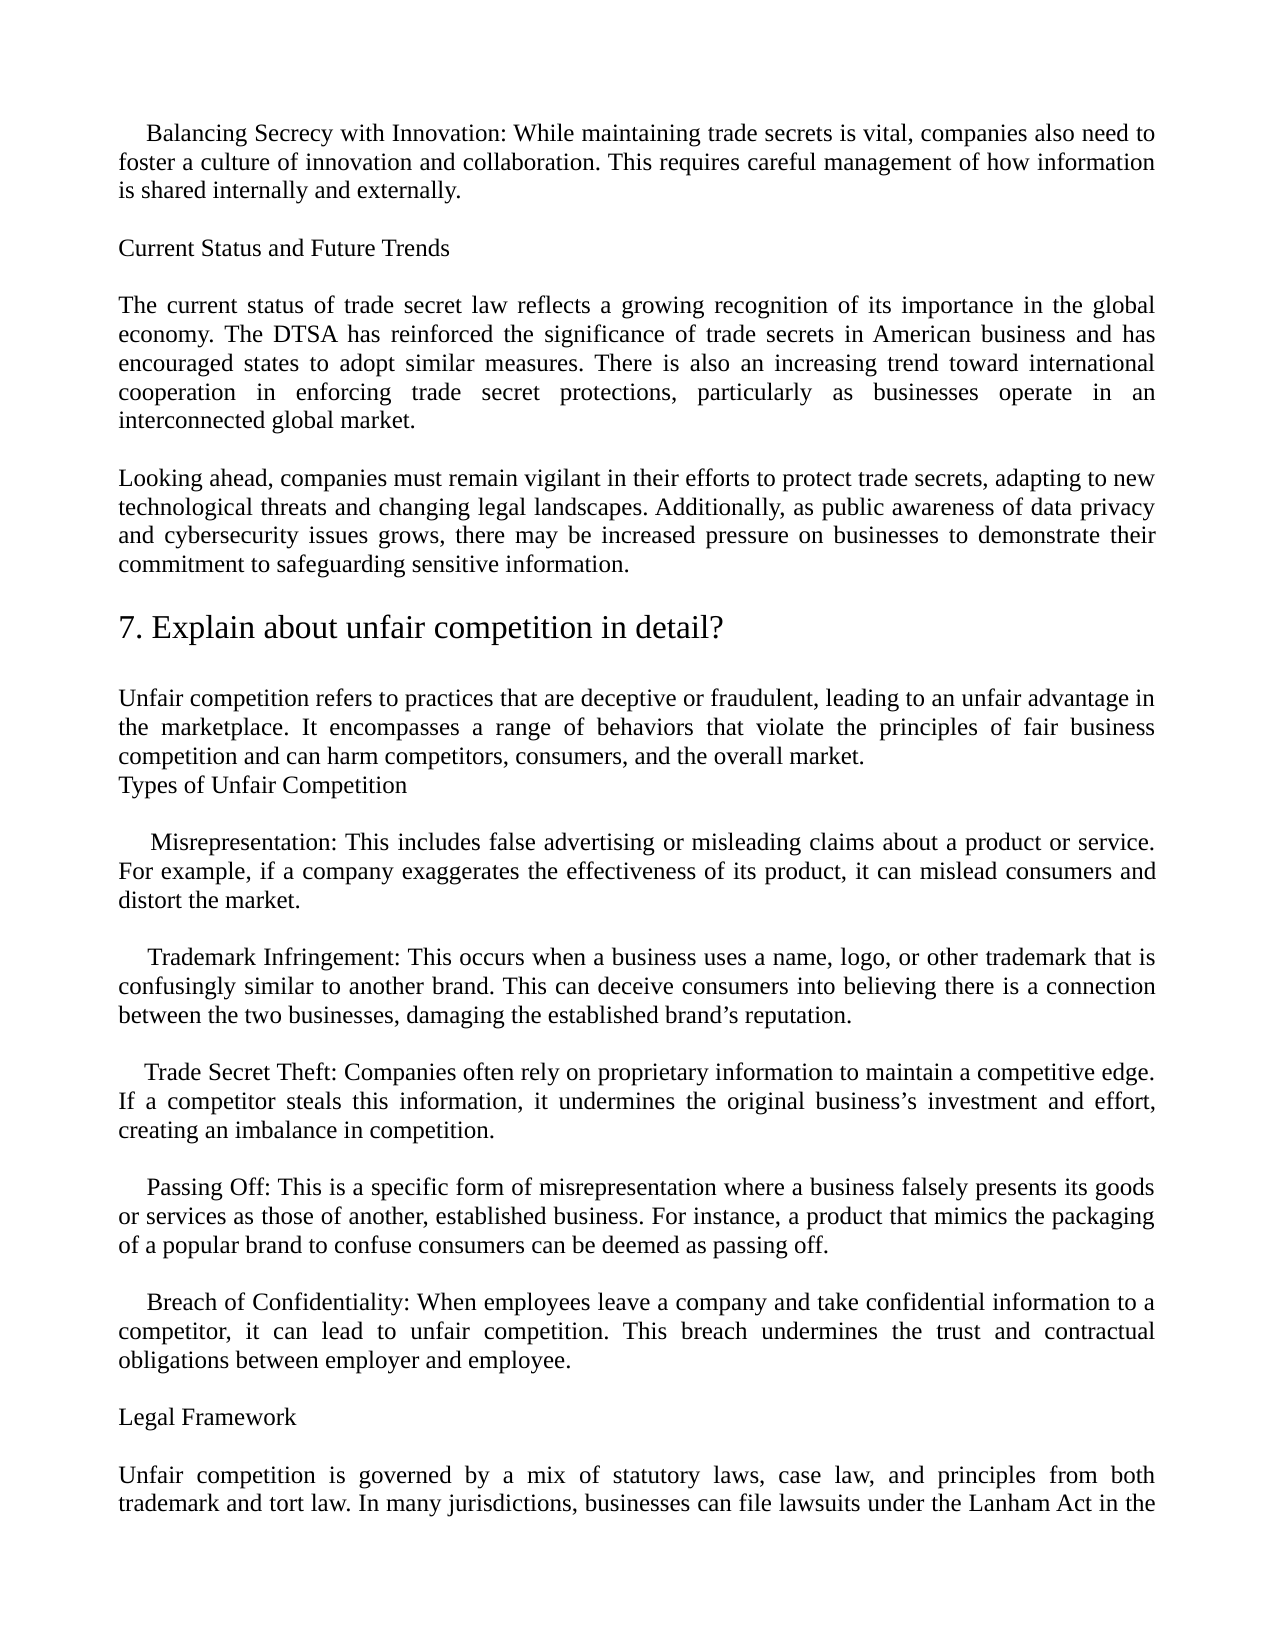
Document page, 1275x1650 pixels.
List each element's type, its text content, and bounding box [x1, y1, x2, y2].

text 7. Explain about unfair competition in detail? [118, 607, 1157, 645]
text Legal Framework [118, 1402, 1157, 1431]
text Balancing Secrecy with Innovation: While maintaining trade secrets is vital, companies also need to foster a culture of innovation and collaboration. This requires careful management of how information is shared internally and externally. [118, 118, 1157, 204]
text Passing Off: This is a specific form of misrepresentation where a business falsely presents its goods or services as those of another, established business. For instance, a product that mimics the packaging of a popular brand to confuse consumers can be deemed as passing off. [118, 1172, 1157, 1258]
text Trademark Infringement: This occurs when a business uses a name, logo, or other trademark that is confusingly similar to another brand. This can deceive consumers into believing there is a connection between the two businesses, damaging the established brand’s reputation. [118, 942, 1157, 1028]
text Unfair competition is governed by a mix of statutory laws, case law, and principles from both trademark and tort law. In many jurisdictions, businesses can file lawsuits under the Lanham Act in the [118, 1460, 1157, 1517]
text Types of Unfair Competition [118, 770, 1157, 798]
text The current status of trade secret law reflects a growing recognition of its importance in the global economy. The DTSA has reinforced the significance of trade secrets in American business and has encouraged states to adopt similar measures. There is also an increasing trend toward international cooperation in enforcing trade secret protections, particularly as businesses operate in an interconnected global market. [118, 291, 1157, 434]
text Looking ahead, companies must remain vigilant in their efforts to protect trade secrets, adapting to new technological threats and changing legal landscapes. Additionally, as public awareness of data privacy and cybersecurity issues grows, there may be increased pressure on businesses to demonstrate their commitment to safeguarding sensitive information. [118, 463, 1157, 578]
text Misrepresentation: This includes false advertising or misleading claims about a product or service. For example, if a company exaggerates the effectiveness of its product, it can mislead consumers and distort the market. [118, 827, 1157, 913]
text Breach of Confidentiality: When employees leave a company and take confidential information to a competitor, it can lead to unfair competition. This breach undermines the trust and contractual obligations between employer and employee. [118, 1287, 1157, 1373]
text Unfair competition refers to practices that are deceptive or fraudulent, leading to an unfair advantage in the marketplace. It encompasses a range of behaviors that violate the principles of fair business competition and can harm competitors, consumers, and the overall market. [118, 683, 1157, 770]
text Current Status and Future Trends [118, 233, 1157, 262]
text Trade Secret Theft: Companies often rely on proprietary information to maintain a competitive edge. If a competitor steals this information, it undermines the original business’s investment and effort, creating an imbalance in competition. [118, 1057, 1157, 1143]
